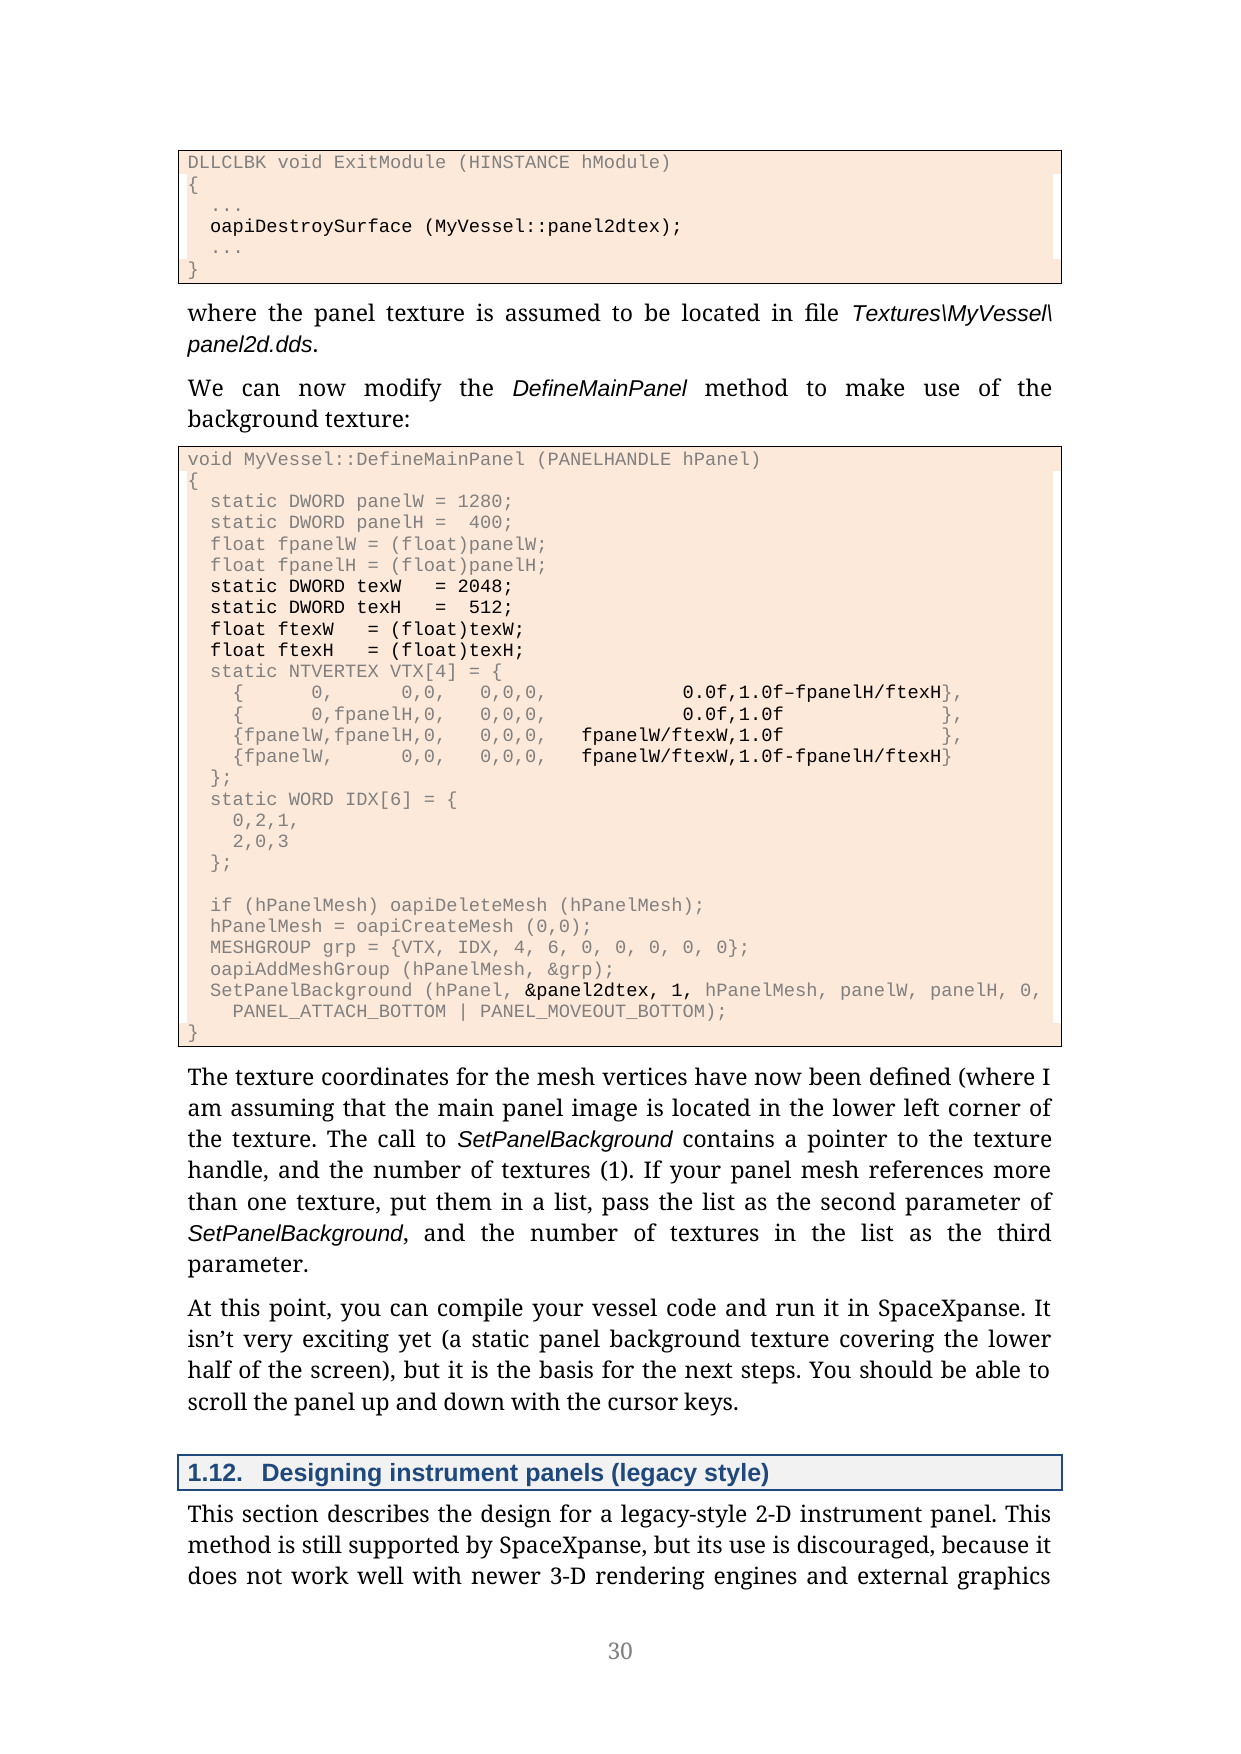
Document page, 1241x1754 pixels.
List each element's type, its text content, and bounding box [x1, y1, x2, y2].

text oapiAddMeshGroup (hPanelMesh, &grp); [187, 959, 1053, 981]
text hPanelMesh = oapiCreateMesh (0,0); [187, 917, 1053, 938]
text if (hPanelMesh) oapiDeleteMesh (hPanelMesh); [187, 896, 1053, 917]
text }; [187, 768, 1053, 789]
text oapiDestroySurface (MyVessel::panel2dtex); [187, 217, 1053, 238]
text } [179, 1020, 1061, 1046]
text }; [187, 853, 1053, 874]
text { [187, 174, 1053, 196]
text static DWORD panelH = 400; [187, 513, 1053, 534]
text } [179, 256, 1061, 283]
text static DWORD texW = 2048; [187, 577, 1053, 598]
text float ftexH = (float)texH; [187, 641, 1053, 662]
text DLLCLBK void ExitModule (HINSTANCE hModule) [179, 151, 1061, 174]
text ... [187, 238, 1053, 256]
text { [187, 471, 1053, 492]
text where the panel texture is assumed to be located in file Tex­tures\MyVes­sel\panel2d.dds. [187, 296, 1053, 359]
text float fpanelW = (float)panelW; [187, 534, 1053, 556]
text static DWORD texH = 512; [187, 598, 1053, 619]
text 0,2,1, [187, 811, 1053, 832]
text { 0,fpanelH,0, 0,0,0, 0.0f,1.0f }, [187, 704, 1053, 726]
text float ftexW = (float)texW; [187, 619, 1053, 641]
text MESHGROUP grp = {VTX, IDX, 4, 6, 0, 0, 0, 0, 0}; [187, 938, 1053, 959]
text ... [187, 196, 1053, 217]
text {fpanelW, 0,0, 0,0,0, fpanelW/ftexW,1.0f-fpanelH/ftexH} [187, 747, 1053, 768]
text float fpanelH = (float)panelH; [187, 556, 1053, 577]
text PANEL_ATTACH_BOTTOM | PANEL_MOVEOUT_BOTTOM); [187, 1002, 1053, 1020]
subtitle Designing instrument panels (legacy style) [179, 1456, 1061, 1489]
text The texture coordinates for the mesh vertices have now been defined (where I am as­suming that the main panel image is located in the lower left corner of the texture. The call to SetPanelBackground contains a pointer to the texture handle, and the number of textures (1). If your panel mesh references more than one texture, put them in a list, pass the list as the second parameter of SetPanelBackground, and the number of textures in the list as the third parameter. [187, 1060, 1053, 1279]
text We can now modify the DefineMainPanel method to make use of the background texture: [187, 371, 1053, 434]
text static NTVERTEX VTX[4] = { [187, 662, 1053, 683]
text static WORD IDX[6] = { [187, 789, 1053, 811]
text This section describes the design for a legacy-style 2-D instrument panel. This method is still supported by SpaceXpanse, but its use is discouraged, because it does not work well with newer 3-D rendering engines and external graphics [187, 1497, 1053, 1591]
text At this point, you can compile your vessel code and run it in SpaceXpanse. It isn’t very ex­citing yet (a static panel background texture covering the lower half of the screen), but it is the basis for the next steps. You should be able to scroll the panel up and down with the cursor keys. [187, 1291, 1053, 1416]
text SetPanelBackground (hPanel, &panel2dtex, 1, hPanelMesh, panelW, panelH, 0, [187, 981, 1053, 1002]
text static DWORD panelW = 1280; [187, 492, 1053, 513]
text {fpanelW,fpanelH,0, 0,0,0, fpanelW/ftexW,1.0f }, [187, 726, 1053, 747]
text void MyVessel::DefineMainPanel (PANELHANDLE hPanel) [179, 447, 1061, 471]
text { 0, 0,0, 0,0,0, 0.0f,1.0f–fpanelH/ftexH}, [187, 683, 1053, 704]
text 2,0,3 [187, 832, 1053, 853]
